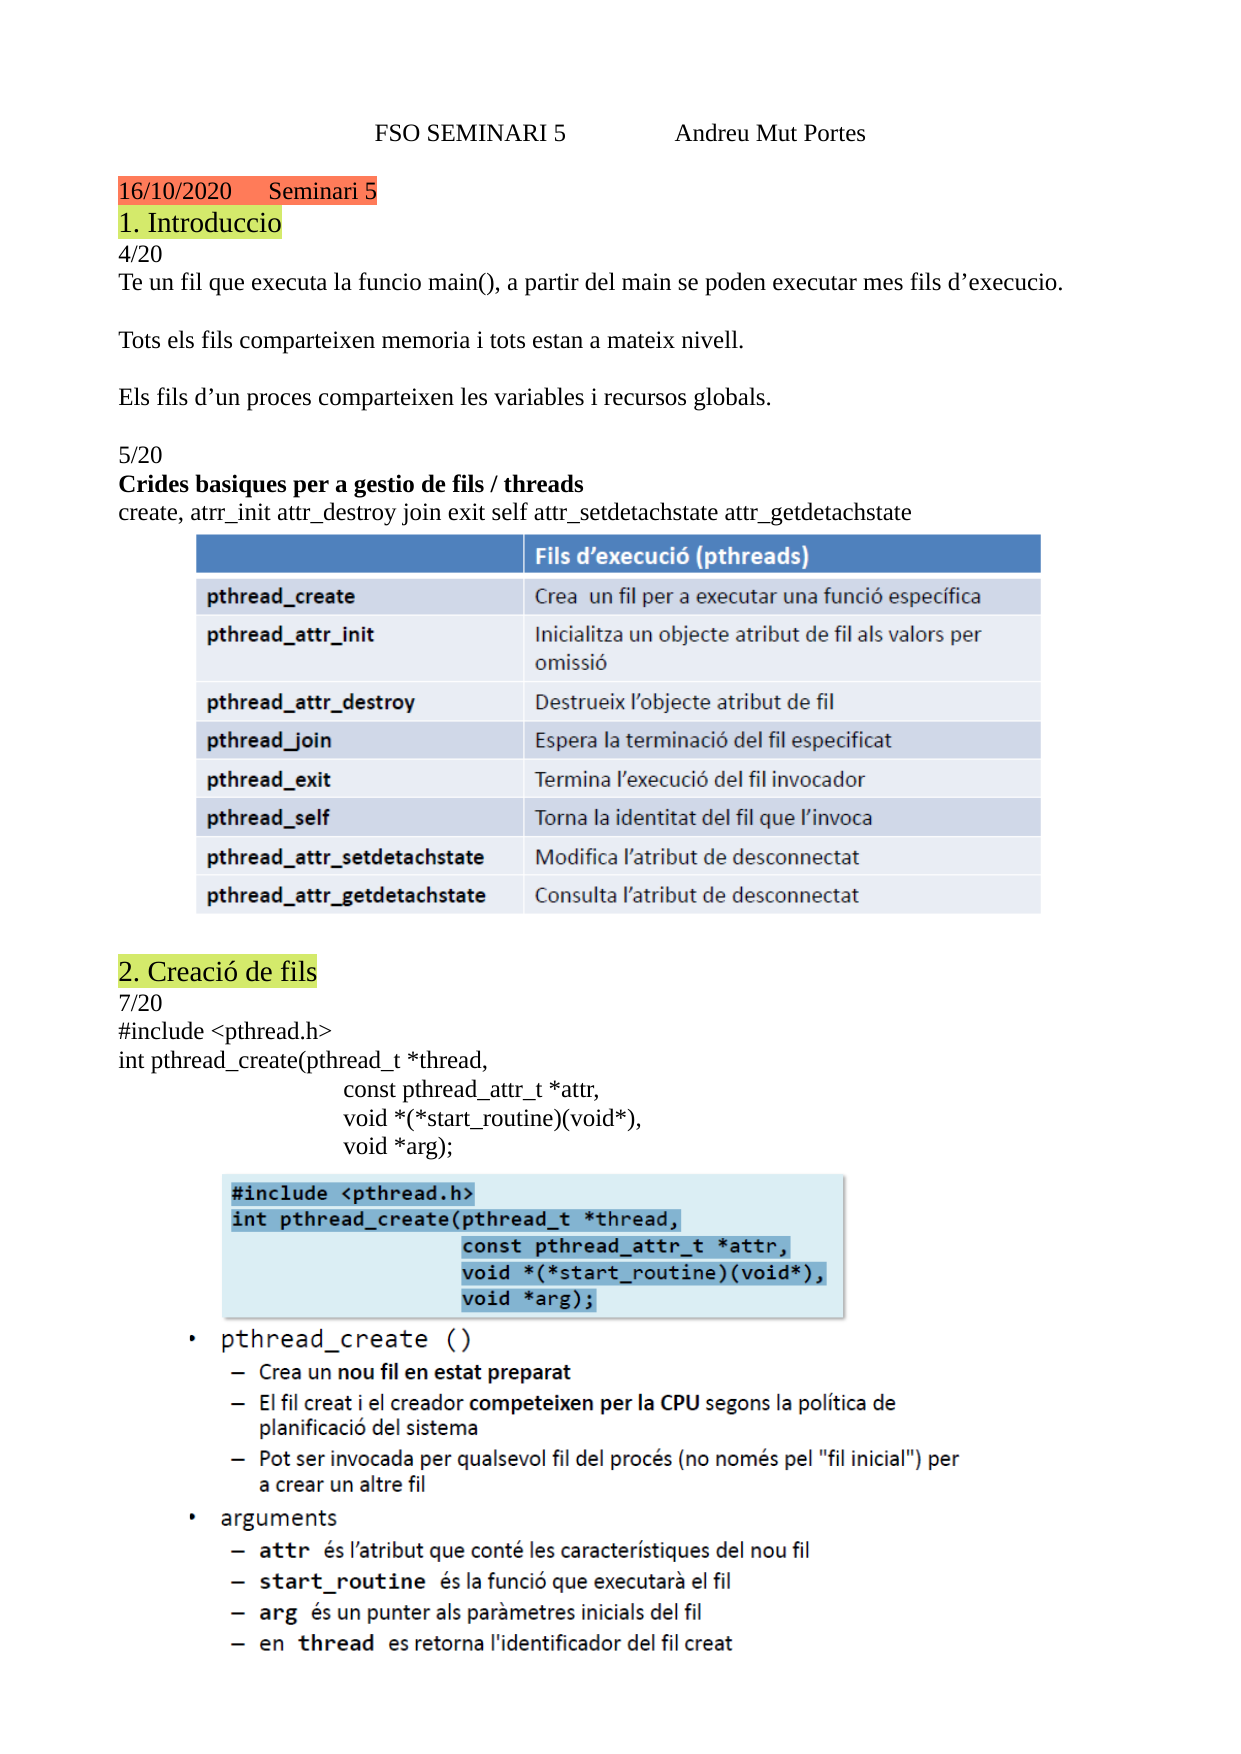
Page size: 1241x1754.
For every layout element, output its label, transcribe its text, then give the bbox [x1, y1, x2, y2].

text #include <pthread.h> [118, 1016, 1122, 1045]
text 2. Creació de fils [118, 954, 1122, 988]
text 4/20 [118, 239, 1122, 267]
text Tots els fils comparteixen memoria i tots estan a mateix nivell. [118, 325, 1122, 354]
text 16/10/2020 Seminari 5 [118, 176, 1122, 205]
text 5/20 [118, 440, 1122, 469]
picture [189, 526, 1052, 926]
text const pthread_attr_t *attr, [118, 1074, 1122, 1103]
text void *(*start_routine)(void*), [118, 1103, 1122, 1131]
text int pthread_create(pthread_t *thread, [118, 1045, 1122, 1074]
text Te un fil que executa la funcio main(), a partir del main se poden executar mes fils d’execucio. [118, 267, 1122, 296]
text 1. Introduccio [118, 205, 1122, 239]
picture [189, 1170, 967, 1664]
text 7/20 [118, 988, 1122, 1016]
text create, atrr_init attr_destroy join exit self attr_setdetachstate attr_getdetachstate [118, 497, 1122, 526]
text Els fils d’un proces comparteixen les variables i recursos globals. [118, 382, 1122, 411]
text void *arg); [118, 1131, 1122, 1160]
text Crides basiques per a gestio de fils / threads [118, 469, 1122, 497]
